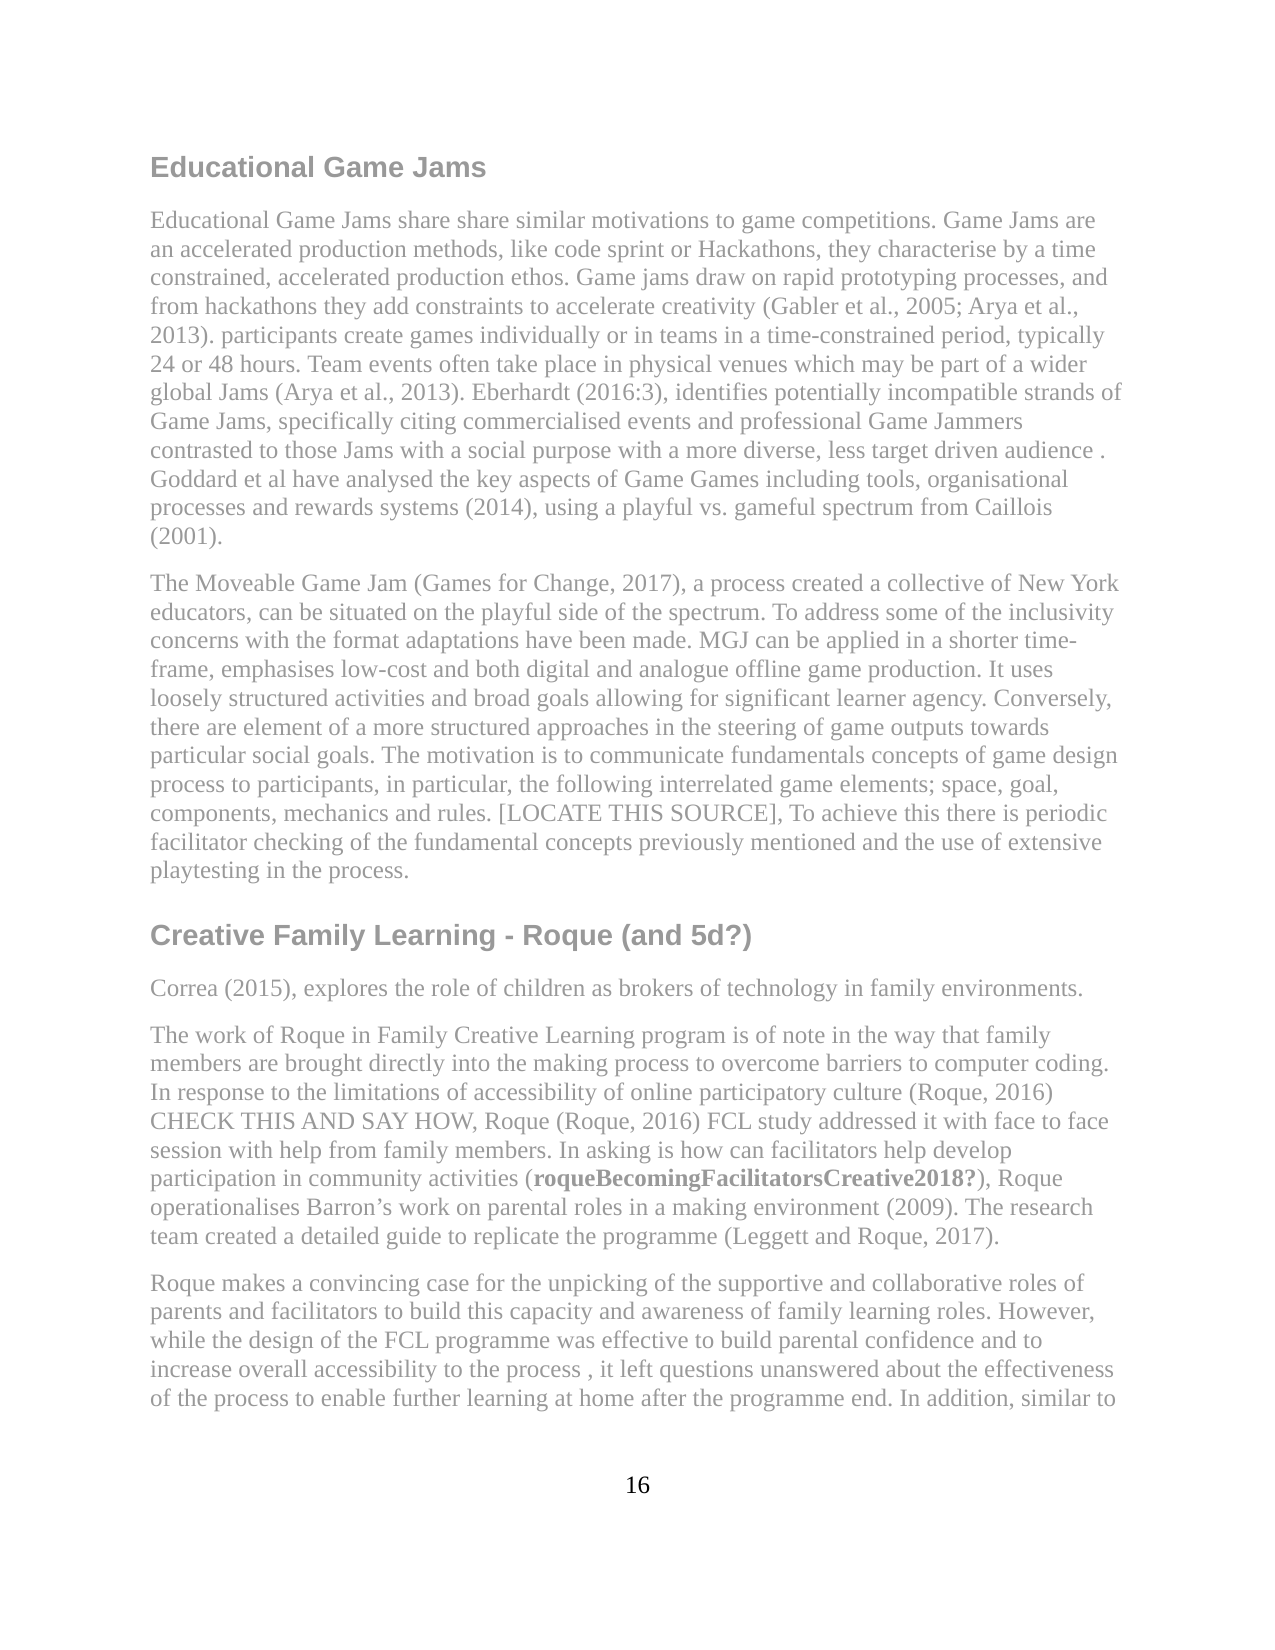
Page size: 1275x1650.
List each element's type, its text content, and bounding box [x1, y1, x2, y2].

text Correa (2015), explores the role of children as brokers of technology in family environments. [150, 973, 1125, 1002]
subtitle Educational Game Jams [150, 150, 1125, 183]
text Roque makes a convincing case for the unpicking of the supportive and collaborative roles of parents and facilitators to build this capacity and awareness of family learning roles. However, while the design of the FCL programme was effective to build parental confidence and to increase overall accessibility to the process , it left questions unanswered about the effectiveness of the process to enable further learning at home after the programme end. In addition, similar to [150, 1268, 1125, 1411]
subtitle Creative Family Learning - Roque (and 5d?) [150, 918, 1125, 952]
text The work of Roque in Family Creative Learning program is of note in the way that family members are brought directly into the making process to overcome barriers to computer coding. In response to the limitations of accessibility of online participatory culture (Roque, 2016) CHECK THIS AND SAY HOW, Roque (Roque, 2016) FCL study addressed it with face to face session with help from family members. In asking is how can facilitators help develop participation in community activities (roqueBecomingFacilitatorsCreative2018?), Roque operationalises Barron’s work on parental roles in a making environment (2009). The research team created a detailed guide to replicate the programme (Leggett and Roque, 2017). [150, 1020, 1125, 1250]
text Educational Game Jams share share similar motivations to game competitions. Game Jams are an accelerated production methods, like code sprint or Hackathons, they characterise by a time constrained, accelerated production ethos. Game jams draw on rapid prototyping processes, and from hackathons they add constraints to accelerate creativity (Gabler et al., 2005; Arya et al., 2013). participants create games individually or in teams in a time-constrained period, typically 24 or 48 hours. Team events often take place in physical venues which may be part of a wider global Jams (Arya et al., 2013). Eberhardt (2016:3), identifies potentially incompatible strands of Game Jams, specifically citing commercialised events and professional Game Jammers contrasted to those Jams with a social purpose with a more diverse, less target driven audience . Goddard et al have analysed the key aspects of Game Games including tools, organisational processes and rewards systems (2014), using a playful vs. gameful spectrum from Caillois (2001). [150, 205, 1125, 550]
text The Moveable Game Jam (Games for Change, 2017), a process created a collective of New York educators, can be situated on the playful side of the spectrum. To address some of the inclusivity concerns with the format adaptations have been made. MGJ can be applied in a shorter time-frame, emphasises low-cost and both digital and analogue offline game production. It uses loosely structured activities and broad goals allowing for significant learner agency. Conversely, there are element of a more structured approaches in the steering of game outputs towards particular social goals. The motivation is to communicate fundamentals concepts of game design process to participants, in particular, the following interrelated game elements; space, goal, components, mechanics and rules. [LOCATE THIS SOURCE], To achieve this there is periodic facilitator checking of the fundamental concepts previously mentioned and the use of extensive playtesting in the process. [150, 568, 1125, 884]
